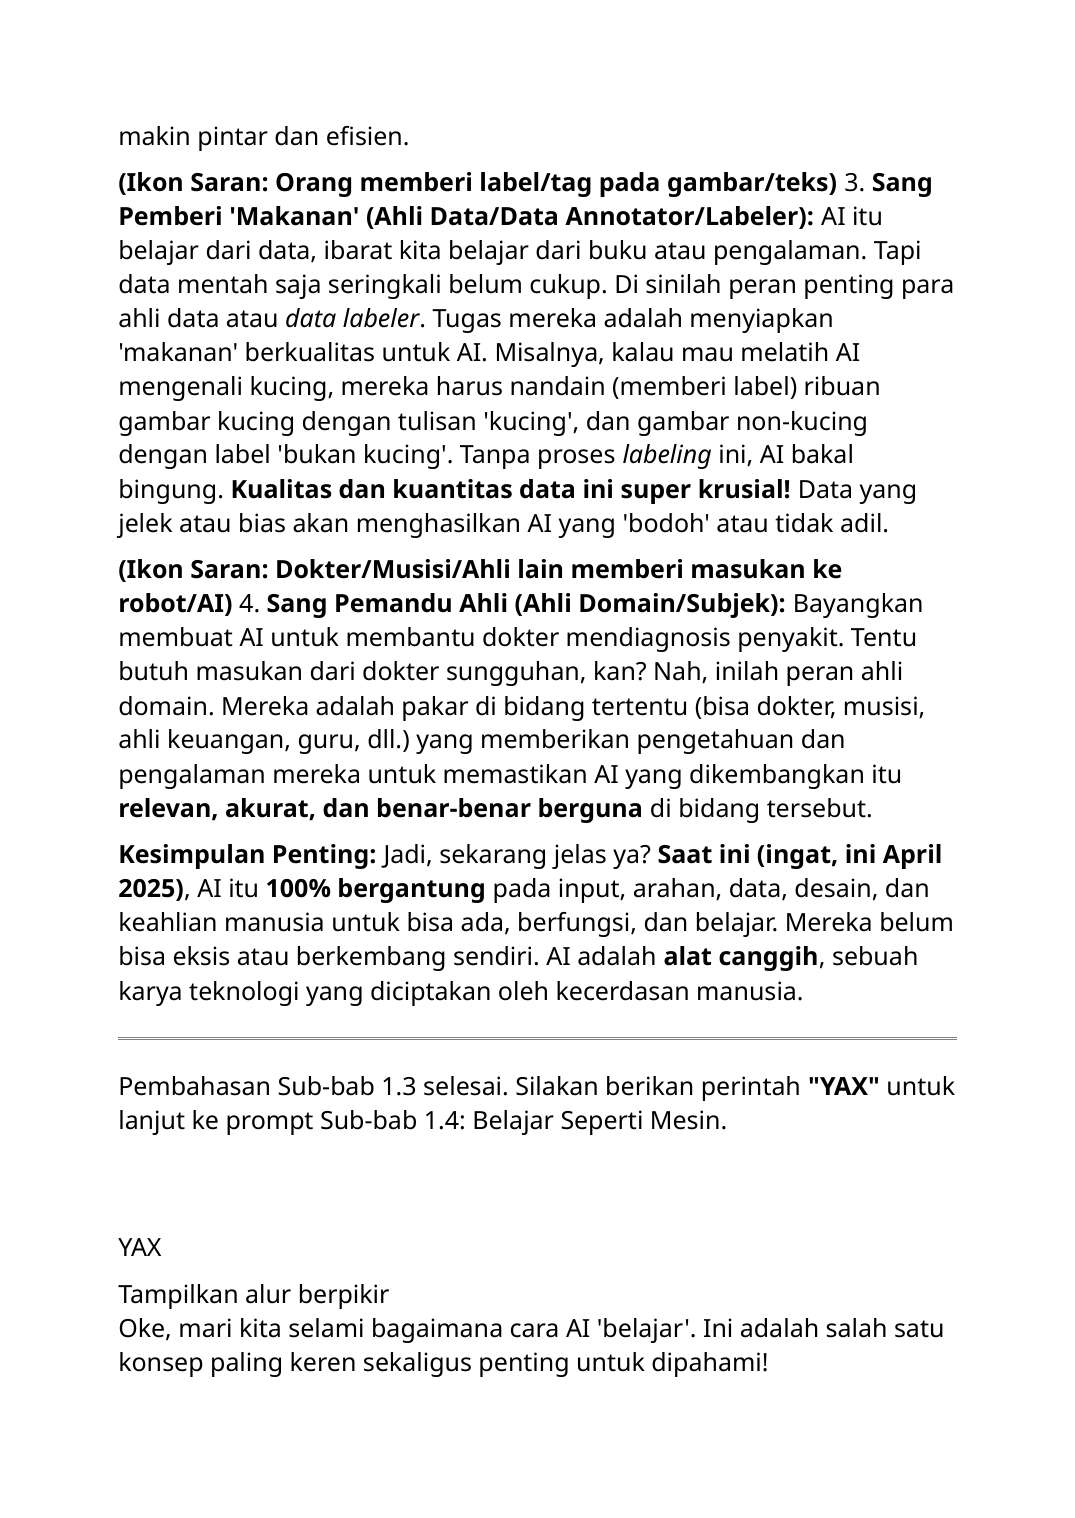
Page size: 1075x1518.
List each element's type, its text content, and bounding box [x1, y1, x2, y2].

text Oke, mari kita selami bagaimana cara AI 'belajar'. Ini adalah salah satu konsep paling keren sekaligus penting untuk dipahami! [118, 1310, 957, 1378]
text Pembahasan Sub-bab 1.3 selesai. Silakan berikan perintah "YAX" untuk lanjut ke prompt Sub-bab 1.4: Belajar Seperti Mesin. [118, 1068, 957, 1137]
text (Ikon Saran: Orang memberi label/tag pada gambar/teks) 3. Sang Pemberi 'Makanan' (Ahli Data/Data Annotator/Labeler): AI itu belajar dari data, ibarat kita belajar dari buku atau pengalaman. Tapi data mentah saja seringkali belum cukup. Di sinilah peran penting para ahli data atau data labeler. Tugas mereka adalah menyiapkan 'makanan' berkualitas untuk AI. Misalnya, kalau mau melatih AI mengenali kucing, mereka harus nandain (memberi label) ribuan gambar kucing dengan tulisan 'kucing', dan gambar non-kucing dengan label 'bukan kucing'. Tanpa proses labeling ini, AI bakal bingung. Kualitas dan kuantitas data ini super krusial! Data yang jelek atau bias akan menghasilkan AI yang 'bodoh' atau tidak adil. [118, 165, 957, 539]
text Kesimpulan Penting: Jadi, sekarang jelas ya? Saat ini (ingat, ini April 2025), AI itu 100% bergantung pada input, arahan, data, desain, dan keahlian manusia untuk bisa ada, berfungsi, dan belajar. Mereka belum bisa eksis atau berkembang sendiri. AI adalah alat canggih, sebuah karya teknologi yang diciptakan oleh kecerdasan manusia. [118, 837, 957, 1007]
text Tampilkan alur berpikir [118, 1276, 957, 1310]
text (Ikon Saran: Dokter/Musisi/Ahli lain memberi masukan ke robot/AI) 4. Sang Pemandu Ahli (Ahli Domain/Subjek): Bayangkan membuat AI untuk membantu dokter mendiagnosis penyakit. Tentu butuh masukan dari dokter sungguhan, kan? Nah, inilah peran ahli domain. Mereka adalah pakar di bidang tertentu (bisa dokter, musisi, ahli keuangan, guru, dll.) yang memberikan pengetahuan dan pengalaman mereka untuk memastikan AI yang dikembangkan itu relevan, akurat, dan benar-benar berguna di bidang tersebut. [118, 552, 957, 824]
text YAX [118, 1230, 957, 1264]
text makin pintar dan efisien. [118, 118, 957, 152]
